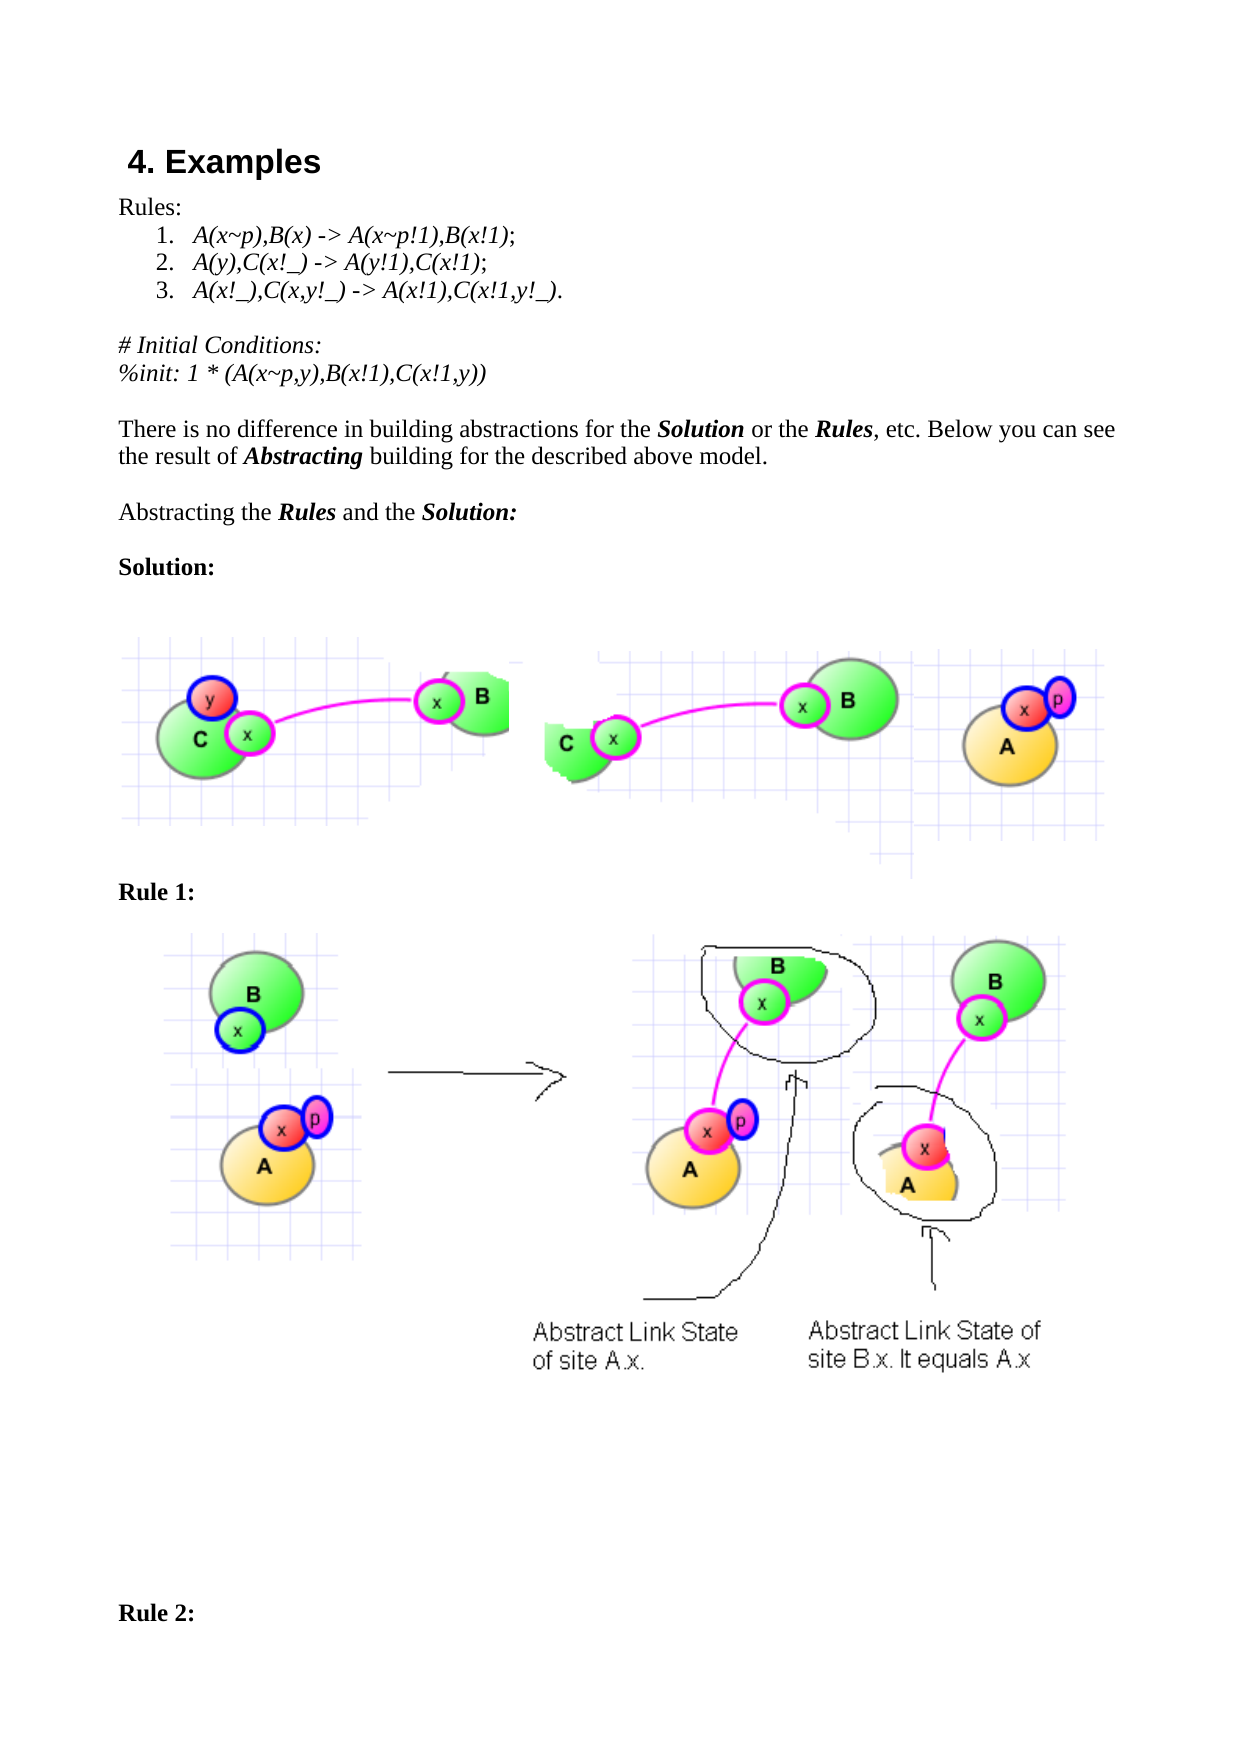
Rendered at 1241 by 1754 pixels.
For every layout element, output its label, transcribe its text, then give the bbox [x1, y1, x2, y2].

text Rule 1: [118, 636, 1122, 906]
list A(x!_),C(x,y!_) -> A(x!1),C(x!1,y!_). [156, 276, 1122, 304]
text # Initial Conditions: [118, 332, 1122, 359]
text Rule 2: [118, 1599, 1122, 1627]
text %init: 1 * (A(x~p,y),B(x!1),C(x!1,y)) [118, 359, 1122, 387]
list A(x~p),B(x) -> A(x~p!1),B(x!1); [156, 221, 1122, 248]
text Solution: [118, 553, 1122, 581]
text Abstracting the Rules and the Solution: [118, 498, 1122, 526]
subtitle Examples [118, 143, 1122, 181]
text Rules: [118, 193, 1122, 221]
text There is no difference in building abstractions for the Solution or the Rules, etc. Below you can see the result of Abstracting building for the described above model. [118, 415, 1122, 470]
list A(y),C(x!_) -> A(y!1),C(x!1); [156, 248, 1122, 276]
